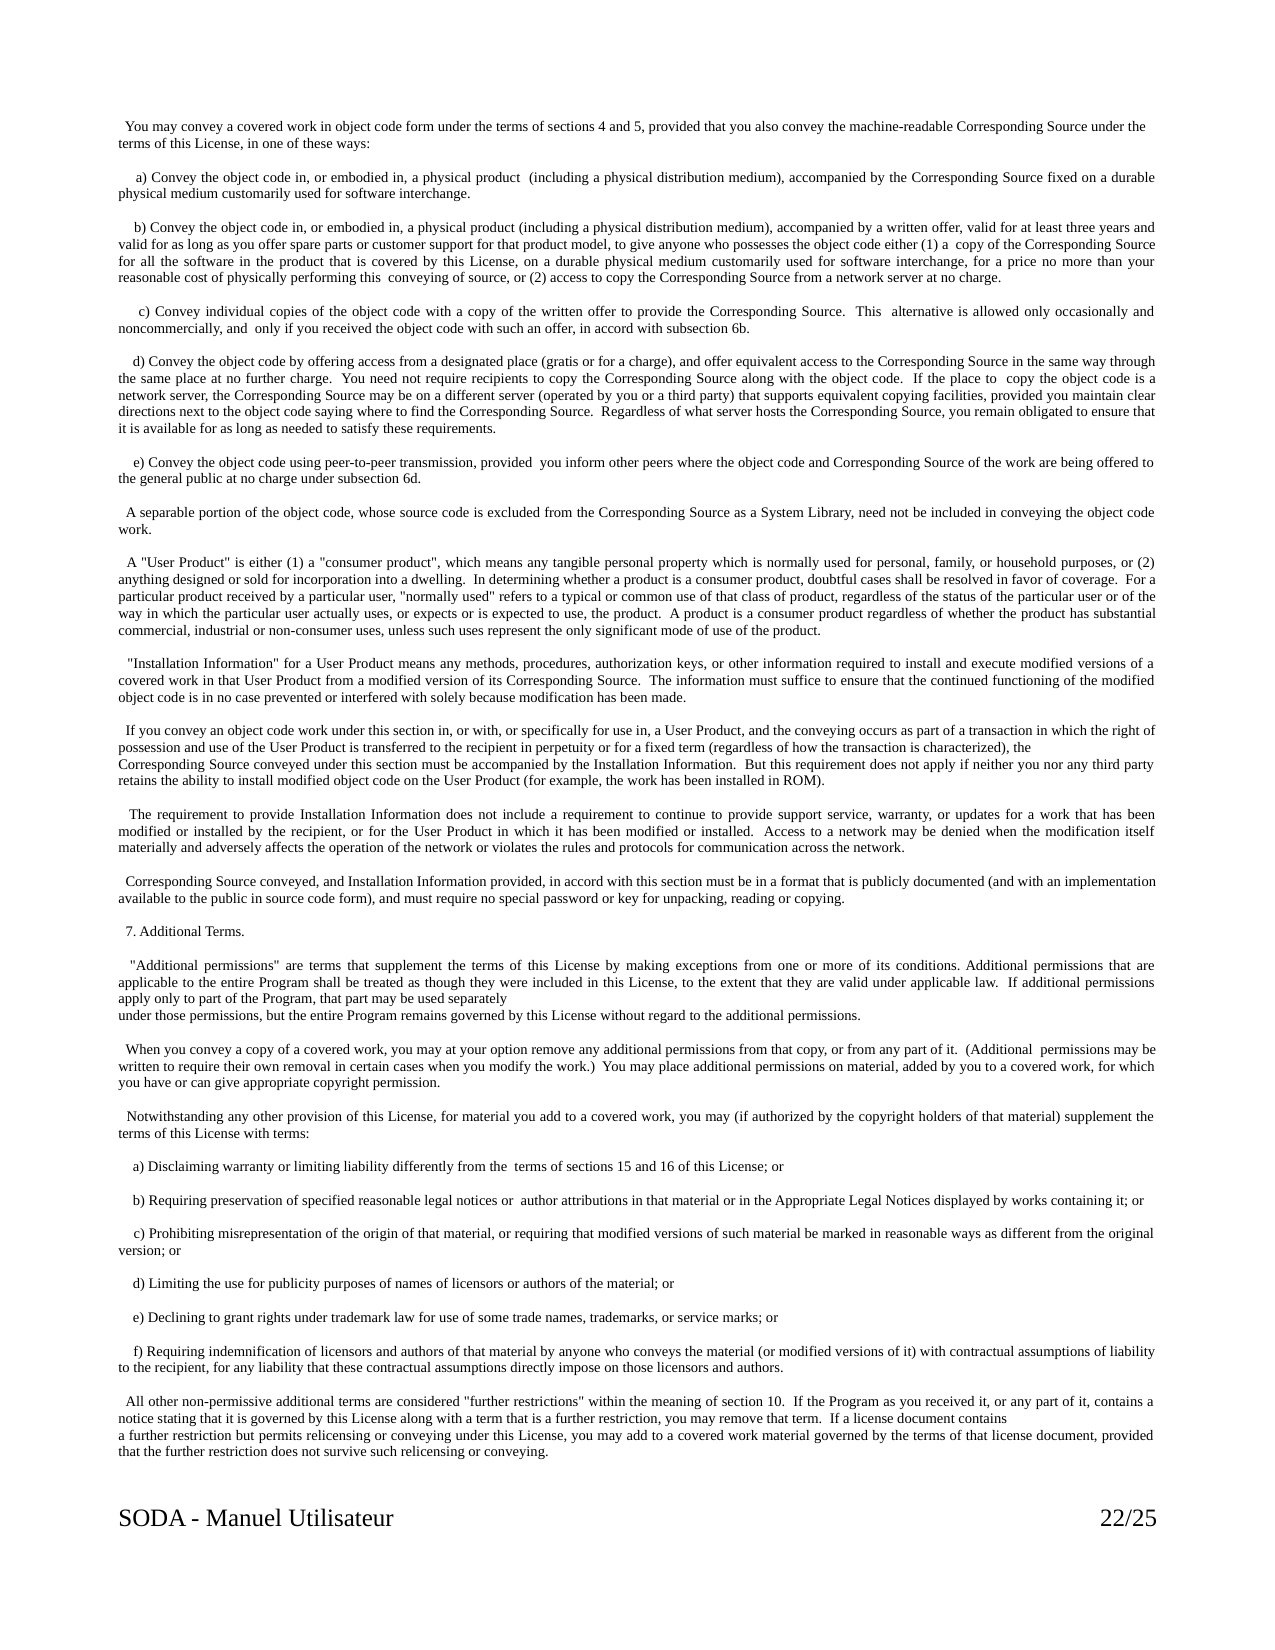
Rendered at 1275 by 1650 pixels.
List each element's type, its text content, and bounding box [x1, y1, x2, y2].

text A separable portion of the object code, whose source code is excluded from the Corresponding Source as a System Library, need not be included in conveying the object code work. [118, 504, 1157, 537]
text f) Requiring indemnification of licensors and authors of that material by anyone who conveys the material (or modified versions of it) with contractual assumptions of liability to the recipient, for any liability that these contractual assumptions directly impose on those licensors and authors. [118, 1342, 1157, 1376]
text b) Requiring preservation of specified reasonable legal notices or author attributions in that material or in the Appropriate Legal Notices displayed by works containing it; or [118, 1191, 1157, 1208]
text "Installation Information" for a User Product means any methods, procedures, authorization keys, or other information required to install and execute modified versions of a covered work in that User Product from a modified version of its Corresponding Source. The information must suffice to ensure that the continued functioning of the modified object code is in no case prevented or interfered with solely because modification has been made. [118, 655, 1157, 705]
text The requirement to provide Installation Information does not include a requirement to continue to provide support service, warranty, or updates for a work that has been modified or installed by the recipient, or for the User Product in which it has been modified or installed. Access to a network may be denied when the modification itself materially and adversely affects the operation of the network or violates the rules and protocols for communication across the network. [118, 806, 1157, 856]
text e) Convey the object code using peer-to-peer transmission, provided you inform other peers where the object code and Corresponding Source of the work are being offered to the general public at no charge under subsection 6d. [118, 453, 1157, 487]
text c) Prohibiting misrepresentation of the origin of that material, or requiring that modified versions of such material be marked in reasonable ways as different from the original version; or [118, 1225, 1157, 1258]
text a further restriction but permits relicensing or conveying under this License, you may add to a covered work material governed by the terms of that license document, provided that the further restriction does not survive such relicensing or conveying. [118, 1426, 1157, 1460]
text 7. Additional Terms. [118, 923, 1157, 940]
text All other non-permissive additional terms are considered "further restrictions" within the meaning of section 10. If the Program as you received it, or any part of it, contains a notice stating that it is governed by this License along with a term that is a further restriction, you may remove that term. If a license document contains [118, 1393, 1157, 1426]
text d) Limiting the use for publicity purposes of names of licensors or authors of the material; or [118, 1275, 1157, 1292]
text Notwithstanding any other provision of this License, for material you add to a covered work, you may (if authorized by the copyright holders of that material) supplement the terms of this License with terms: [118, 1108, 1157, 1141]
text c) Convey individual copies of the object code with a copy of the written offer to provide the Corresponding Source. This alternative is allowed only occasionally and noncommercially, and only if you received the object code with such an offer, in accord with subsection 6b. [118, 303, 1157, 336]
text a) Convey the object code in, or embodied in, a physical product (including a physical distribution medium), accompanied by the Corresponding Source fixed on a durable physical medium customarily used for software interchange. [118, 168, 1157, 202]
text d) Convey the object code by offering access from a designated place (gratis or for a charge), and offer equivalent access to the Corresponding Source in the same way through the same place at no further charge. You need not require recipients to copy the Corresponding Source along with the object code. If the place to copy the object code is a network server, the Corresponding Source may be on a different server (operated by you or a third party) that supports equivalent copying facilities, provided you maintain clear directions next to the object code saying where to find the Corresponding Source. Regardless of what server hosts the Corresponding Source, you remain obligated to ensure that it is available for as long as needed to satisfy these requirements. [118, 353, 1157, 437]
text Corresponding Source conveyed under this section must be accompanied by the Installation Information. But this requirement does not apply if neither you nor any third party retains the ability to install modified object code on the User Product (for example, the work has been installed in ROM). [118, 755, 1157, 789]
text a) Disclaiming warranty or limiting liability differently from the terms of sections 15 and 16 of this License; or [118, 1158, 1157, 1175]
text A "User Product" is either (1) a "consumer product", which means any tangible personal property which is normally used for personal, family, or household purposes, or (2) anything designed or sold for incorporation into a dwelling. In determining whether a product is a consumer product, doubtful cases shall be resolved in favor of coverage. For a particular product received by a particular user, "normally used" refers to a typical or common use of that class of product, regardless of the status of the particular user or of the way in which the particular user actually uses, or expects or is expected to use, the product. A product is a consumer product regardless of whether the product has substantial commercial, industrial or non-consumer uses, unless such uses represent the only significant mode of use of the product. [118, 554, 1157, 638]
text Corresponding Source conveyed, and Installation Information provided, in accord with this section must be in a format that is publicly documented (and with an implementation available to the public in source code form), and must require no special password or key for unpacking, reading or copying. [118, 873, 1157, 906]
text When you convey a copy of a covered work, you may at your option remove any additional permissions from that copy, or from any part of it. (Additional permissions may be written to require their own removal in certain cases when you modify the work.) You may place additional permissions on material, added by you to a covered work, for which you have or can give appropriate copyright permission. [118, 1041, 1157, 1091]
text under those permissions, but the entire Program remains governed by this License without regard to the additional permissions. [118, 1007, 1157, 1024]
text You may convey a covered work in object code form under the terms of sections 4 and 5, provided that you also convey the machine-readable Corresponding Source under the terms of this License, in one of these ways: [118, 118, 1157, 152]
text e) Declining to grant rights under trademark law for use of some trade names, trademarks, or service marks; or [118, 1309, 1157, 1326]
text "Additional permissions" are terms that supplement the terms of this License by making exceptions from one or more of its conditions. Additional permissions that are applicable to the entire Program shall be treated as though they were included in this License, to the extent that they are valid under applicable law. If additional permissions apply only to part of the Program, that part may be used separately [118, 957, 1157, 1007]
text b) Convey the object code in, or embodied in, a physical product (including a physical distribution medium), accompanied by a written offer, valid for at least three years and valid for as long as you offer spare parts or customer support for that product model, to give anyone who possesses the object code either (1) a copy of the Corresponding Source for all the software in the product that is covered by this License, on a durable physical medium customarily used for software interchange, for a price no more than your reasonable cost of physically performing this conveying of source, or (2) access to copy the Corresponding Source from a network server at no charge. [118, 219, 1157, 286]
text If you convey an object code work under this section in, or with, or specifically for use in, a User Product, and the conveying occurs as part of a transaction in which the right of possession and use of the User Product is transferred to the recipient in perpetuity or for a fixed term (regardless of how the transaction is characterized), the [118, 722, 1157, 755]
